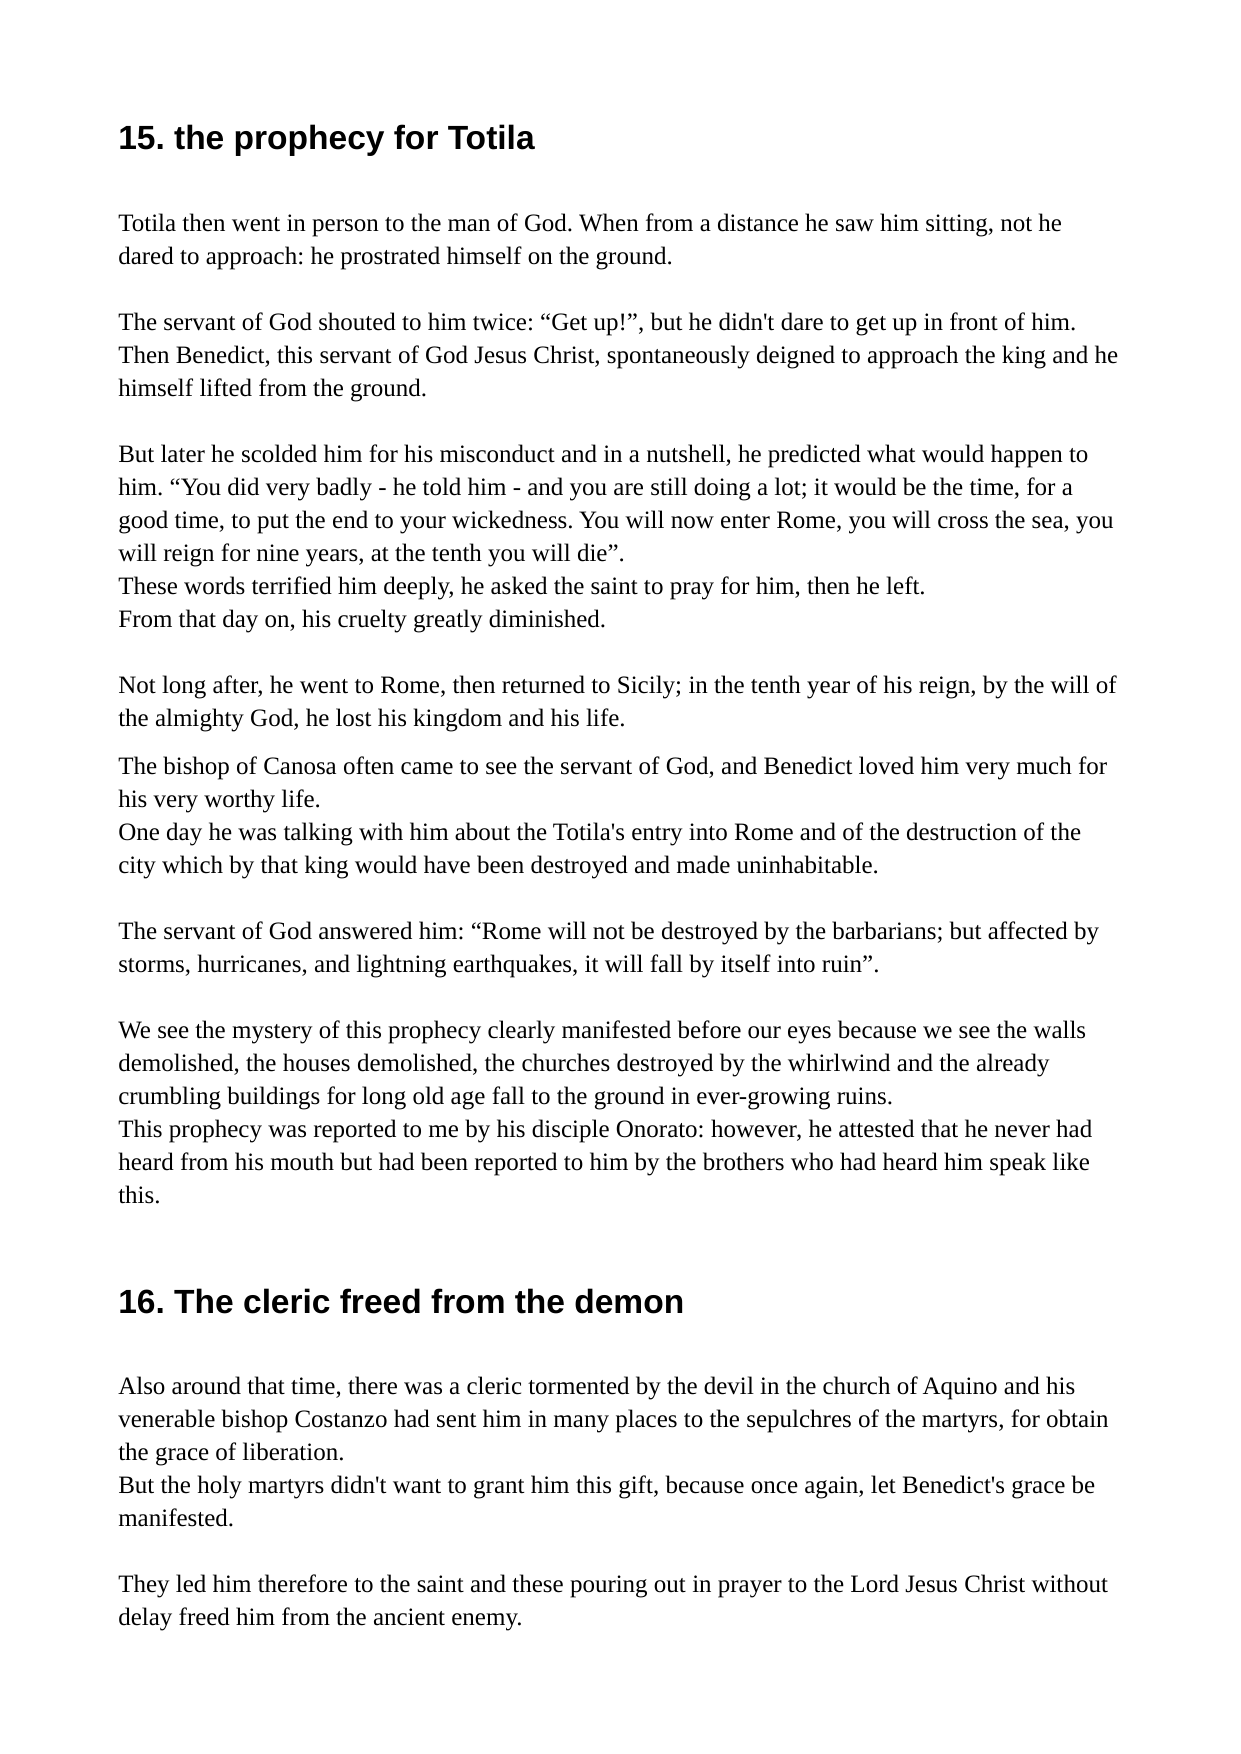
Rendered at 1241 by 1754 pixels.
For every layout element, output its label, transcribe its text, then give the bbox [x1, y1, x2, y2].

text Also around that time, there was a cleric tormented by the devil in the church of Aquino and his venerable bishop Costanzo had sent him in many places to the sepulchres of the martyrs, for obtain the grace of liberation. But the holy martyrs didn't want to grant him this gift, because once again, let Benedict's grace be manifested. They led him therefore to the saint and these pouring out in prayer to the Lord Jesus Christ without delay freed him from the ancient enemy. [118, 1371, 1122, 1631]
text Totila then went in person to the man of God. When from a distance he saw him sitting, not he dared to approach: he prostrated himself on the ground. The servant of God shouted to him twice: “Get up!”, but he didn't dare to get up in front of him. Then Benedict, this servant of God Jesus Christ, spontaneously deigned to approach the king and he himself lifted from the ground. But later he scolded him for his misconduct and in a nutshell, he predicted what would happen to him. “You did very badly - he told him - and you are still doing a lot; it would be the time, for a good time, to put the end to your wickedness. You will now enter Rome, you will cross the sea, you will reign for nine years, at the tenth you will die”. These words terrified him deeply, he asked the saint to pray for him, then he left. From that day on, his cruelty greatly diminished. Not long after, he went to Rome, then returned to Sicily; in the tenth year of his reign, by the will of the almighty God, he lost his kingdom and his life. [118, 208, 1122, 732]
subtitle 15. the prophecy for Totila [118, 118, 1122, 195]
subtitle 16. The cleric freed from the demon [118, 1282, 1122, 1359]
text The bishop of Canosa often came to see the servant of God, and Benedict loved him very much for his very worthy life. One day he was talking with him about the Totila's entry into Rome and of the destruction of the city which by that king would have been destroyed and made uninhabitable. The servant of God answered him: “Rome will not be destroyed by the barbarians; but affected by storms, hurricanes, and lightning earthquakes, it will fall by itself into ruin”. We see the mystery of this prophecy clearly manifested before our eyes because we see the walls demolished, the houses demolished, the churches destroyed by the whirlwind and the already crumbling buildings for long old age fall to the ground in ever-growing ruins. This prophecy was reported to me by his disciple Onorato: however, he attested that he never had heard from his mouth but had been reported to him by the brothers who had heard him speak like this. [118, 751, 1122, 1242]
